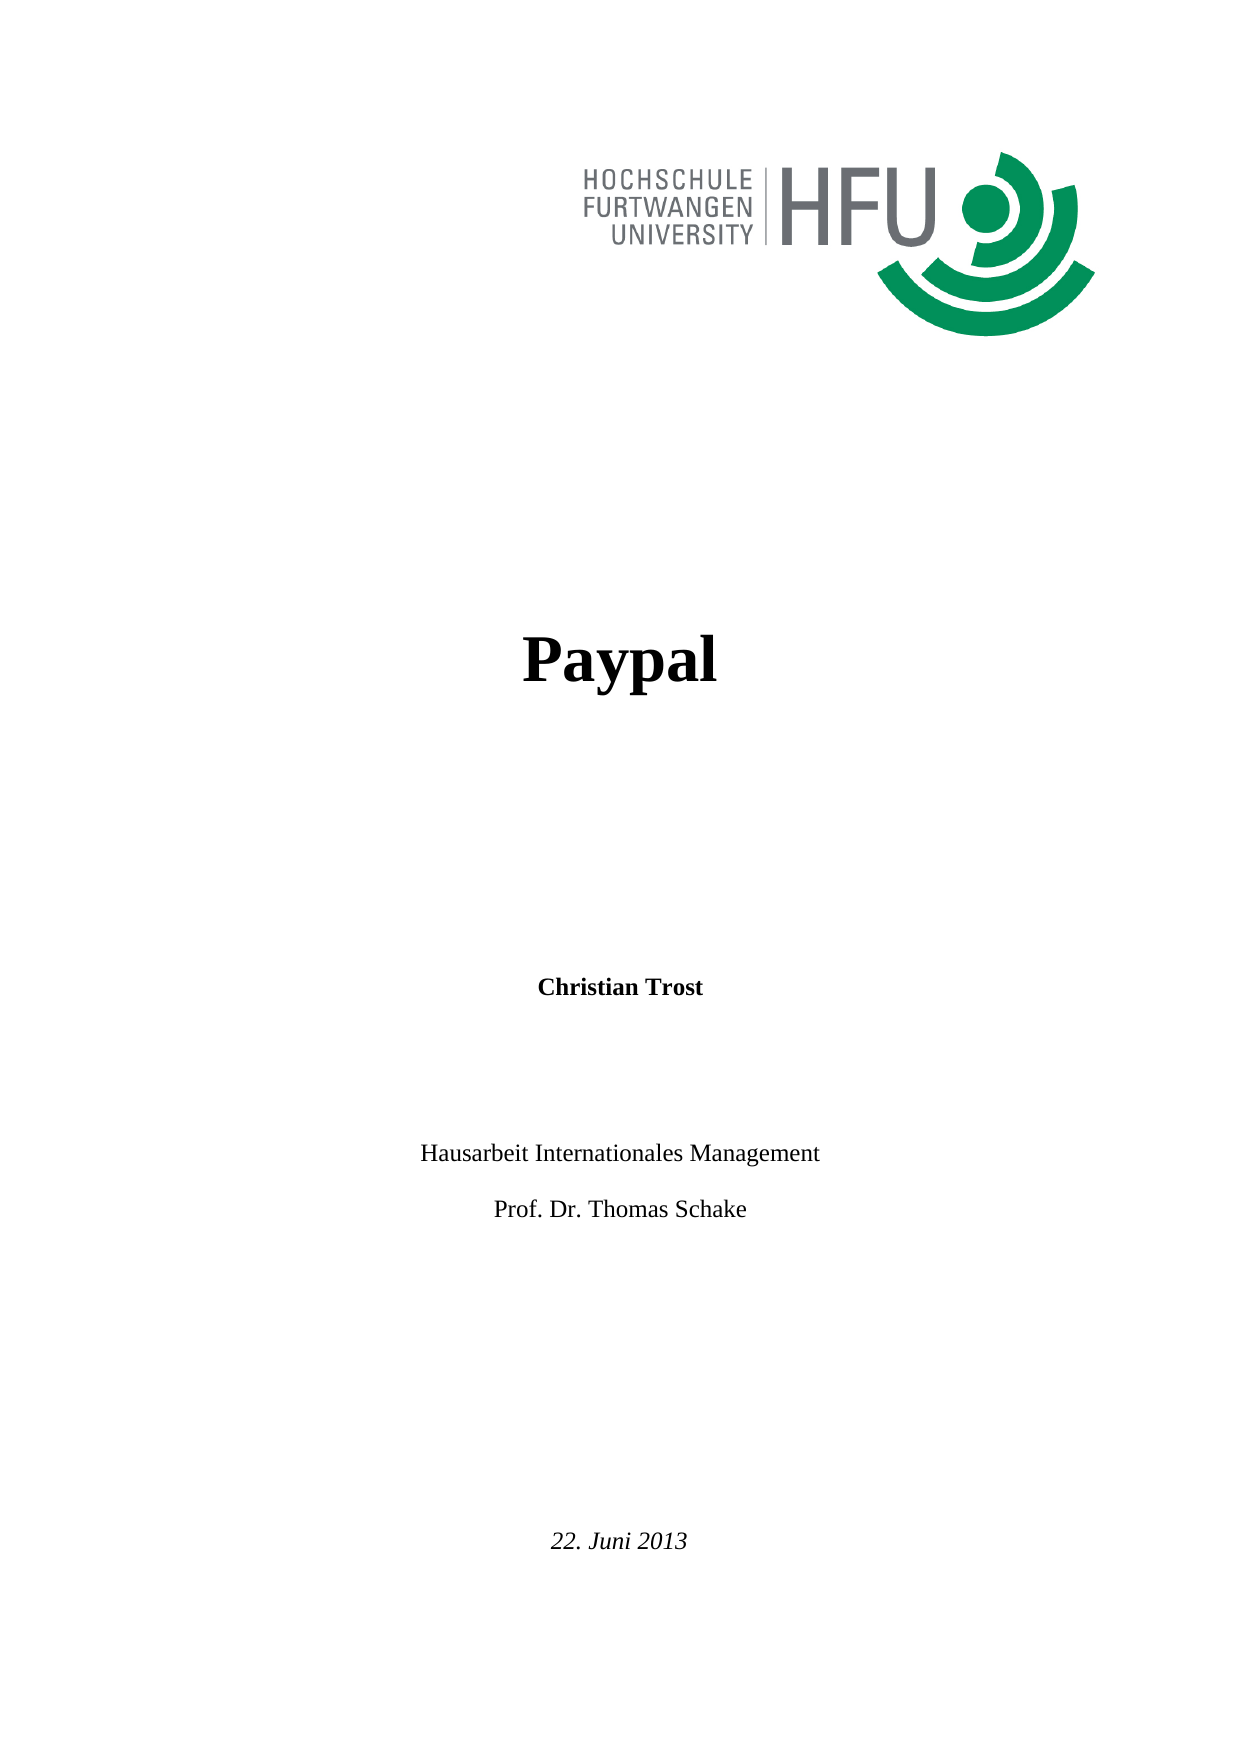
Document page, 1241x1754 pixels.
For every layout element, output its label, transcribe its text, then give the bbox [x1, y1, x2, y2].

text Christian Trost [118, 973, 1122, 1001]
text Hausarbeit Internationales Management [118, 1139, 1122, 1167]
text 22. Juni 2013 [118, 1527, 1122, 1555]
text Paypal [118, 622, 1122, 696]
text Prof. Dr. Thomas Schake [118, 1195, 1122, 1222]
picture [551, 125, 1123, 360]
